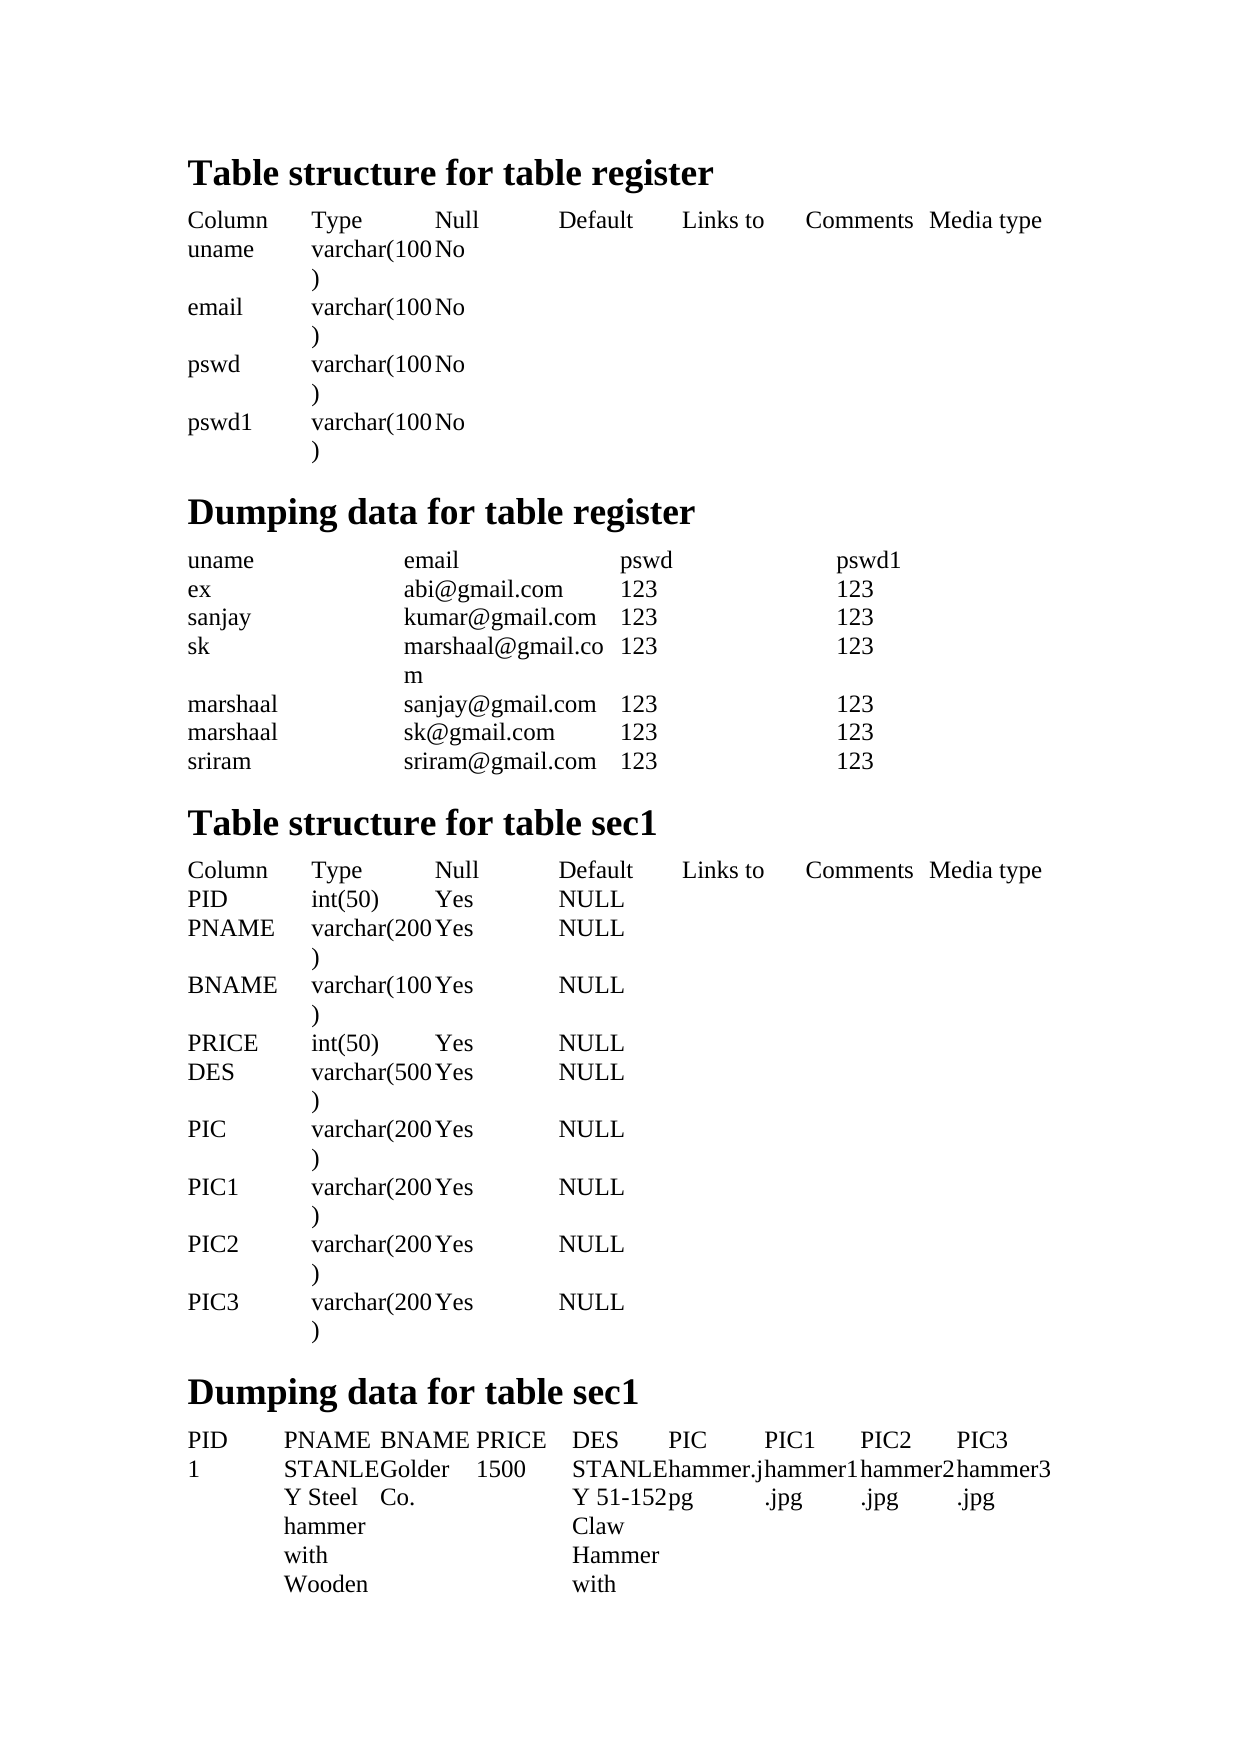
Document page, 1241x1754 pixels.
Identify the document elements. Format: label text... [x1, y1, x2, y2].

table_cell STANLEY Steel hammer with Wooden [284, 1454, 380, 1597]
table_cell varchar(200) [311, 1229, 434, 1287]
table_cell 123 [620, 631, 836, 689]
table_header PIC [668, 1425, 764, 1454]
table_cell varchar(100) [311, 971, 434, 1028]
table_cell No [435, 407, 558, 464]
subtitle Table structure for table sec1 [187, 800, 1053, 843]
table_header Media type [929, 856, 1053, 884]
table_cell PRICE [188, 1028, 311, 1057]
table_cell No [435, 349, 558, 407]
table_cell Yes [435, 971, 558, 1028]
table_header Column [188, 856, 311, 884]
table_cell [682, 1172, 805, 1229]
table_header BNAME [380, 1425, 476, 1454]
table_cell [805, 1287, 929, 1344]
table_cell PIC [188, 1114, 311, 1172]
table_cell [558, 292, 682, 349]
table_cell pswd1 [188, 407, 311, 464]
table_cell sk@gmail.com [404, 718, 620, 746]
table_cell NULL [558, 971, 682, 1028]
table_cell PIC3 [188, 1287, 311, 1344]
table_cell marshaal [188, 689, 404, 717]
table_cell [682, 913, 805, 971]
table_cell pswd [188, 349, 311, 407]
table_cell hammer3.jpg [956, 1454, 1053, 1597]
table_cell [558, 234, 682, 292]
table_header Links to [682, 856, 805, 884]
table_cell [558, 349, 682, 407]
table_header Null [435, 206, 558, 234]
table_cell 1 [188, 1454, 283, 1597]
table_cell [805, 1028, 929, 1057]
table_header pswd1 [836, 545, 1053, 574]
subtitle Table structure for table register [187, 150, 1053, 193]
table_cell 123 [836, 603, 1053, 631]
table_cell hammer1.jpg [764, 1454, 860, 1597]
table_header PIC1 [764, 1425, 860, 1454]
table_header DES [572, 1425, 668, 1454]
table_cell varchar(200) [311, 1287, 434, 1344]
table_header Default [558, 206, 682, 234]
table_cell No [435, 234, 558, 292]
table_cell 123 [836, 746, 1053, 775]
table_cell [805, 1172, 929, 1229]
table_header uname [188, 545, 404, 574]
table_cell BNAME [188, 971, 311, 1028]
table_cell NULL [558, 1028, 682, 1057]
table_cell kumar@gmail.com [404, 603, 620, 631]
table_cell NULL [558, 1287, 682, 1344]
table_cell 123 [620, 689, 836, 717]
table_cell Yes [435, 1114, 558, 1172]
table_cell hammer.jpg [668, 1454, 764, 1597]
table_cell [682, 971, 805, 1028]
table_cell 123 [836, 718, 1053, 746]
table_cell [805, 971, 929, 1028]
table_cell [682, 1057, 805, 1114]
table_header Column [188, 206, 311, 234]
table_cell abi@gmail.com [404, 574, 620, 602]
table_cell No [435, 292, 558, 349]
table_cell Yes [435, 1057, 558, 1114]
table_cell NULL [558, 1229, 682, 1287]
table_header Links to [682, 206, 805, 234]
table_cell Yes [435, 1172, 558, 1229]
table_cell 123 [836, 574, 1053, 602]
table_cell PNAME [188, 913, 311, 971]
table_cell 123 [620, 603, 836, 631]
table_header PRICE [476, 1425, 572, 1454]
subtitle Dumping data for table register [187, 489, 1053, 532]
table_header Null [435, 856, 558, 884]
table_cell PID [188, 884, 311, 913]
table_header pswd [620, 545, 836, 574]
table_cell sriram [188, 746, 404, 775]
table_cell [805, 1114, 929, 1172]
table_cell varchar(100) [311, 234, 434, 292]
table_cell hammer2.jpg [860, 1454, 956, 1597]
table_cell Yes [435, 1028, 558, 1057]
table_cell sk [188, 631, 404, 689]
table_cell DES [188, 1057, 311, 1114]
table_cell [682, 1028, 805, 1057]
table_cell [805, 407, 929, 464]
table_cell [805, 884, 929, 913]
table_cell varchar(100) [311, 407, 434, 464]
table_cell varchar(100) [311, 292, 434, 349]
table_cell Yes [435, 1287, 558, 1344]
table_cell [682, 407, 805, 464]
table_cell ex [188, 574, 404, 602]
table_cell uname [188, 234, 311, 292]
table_cell [682, 1114, 805, 1172]
table_header Type [311, 856, 434, 884]
table_cell [805, 1057, 929, 1114]
table_cell [682, 1229, 805, 1287]
table_cell Yes [435, 1229, 558, 1287]
subtitle Dumping data for table sec1 [187, 1369, 1053, 1412]
table_cell 123 [620, 746, 836, 775]
table_header Media type [929, 206, 1053, 234]
table_cell STANLEY 51-152 Claw Hammer with [572, 1454, 668, 1597]
table_cell Golder Co. [380, 1454, 476, 1597]
table_header email [404, 545, 620, 574]
table_cell 123 [836, 689, 1053, 717]
table_cell [805, 292, 929, 349]
table_header PNAME [284, 1425, 380, 1454]
table_header Default [558, 856, 682, 884]
table_cell [805, 913, 929, 971]
table_cell varchar(500) [311, 1057, 434, 1114]
table_cell int(50) [311, 884, 434, 913]
table_header Comments [805, 856, 929, 884]
table_cell [805, 234, 929, 292]
table_cell Yes [435, 884, 558, 913]
table_cell [682, 234, 805, 292]
table_cell Yes [435, 913, 558, 971]
table_cell NULL [558, 1172, 682, 1229]
table_cell [682, 292, 805, 349]
table_cell email [188, 292, 311, 349]
table_cell varchar(200) [311, 1114, 434, 1172]
table_cell sriram@gmail.com [404, 746, 620, 775]
table_cell [682, 349, 805, 407]
table_cell marshaal [188, 718, 404, 746]
table_cell marshaal@gmail.com [404, 631, 620, 689]
table_cell PIC2 [188, 1229, 311, 1287]
table_cell PIC1 [188, 1172, 311, 1229]
table_cell 1500 [476, 1454, 572, 1597]
table_cell 123 [836, 631, 1053, 689]
table_cell sanjay [188, 603, 404, 631]
table_cell [558, 407, 682, 464]
table_header PID [188, 1425, 283, 1454]
table_cell int(50) [311, 1028, 434, 1057]
table_header PIC3 [956, 1425, 1053, 1454]
table_cell varchar(200) [311, 1172, 434, 1229]
table_cell NULL [558, 1057, 682, 1114]
table_cell NULL [558, 884, 682, 913]
table_cell 123 [620, 574, 836, 602]
table_cell NULL [558, 913, 682, 971]
table_cell 123 [620, 718, 836, 746]
table_cell [805, 349, 929, 407]
table_cell varchar(200) [311, 913, 434, 971]
table_cell [805, 1229, 929, 1287]
table_cell sanjay@gmail.com [404, 689, 620, 717]
table_cell [682, 1287, 805, 1344]
table_header Comments [805, 206, 929, 234]
table_cell [682, 884, 805, 913]
table_header Type [311, 206, 434, 234]
table_header PIC2 [860, 1425, 956, 1454]
table_cell NULL [558, 1114, 682, 1172]
table_cell varchar(100) [311, 349, 434, 407]
